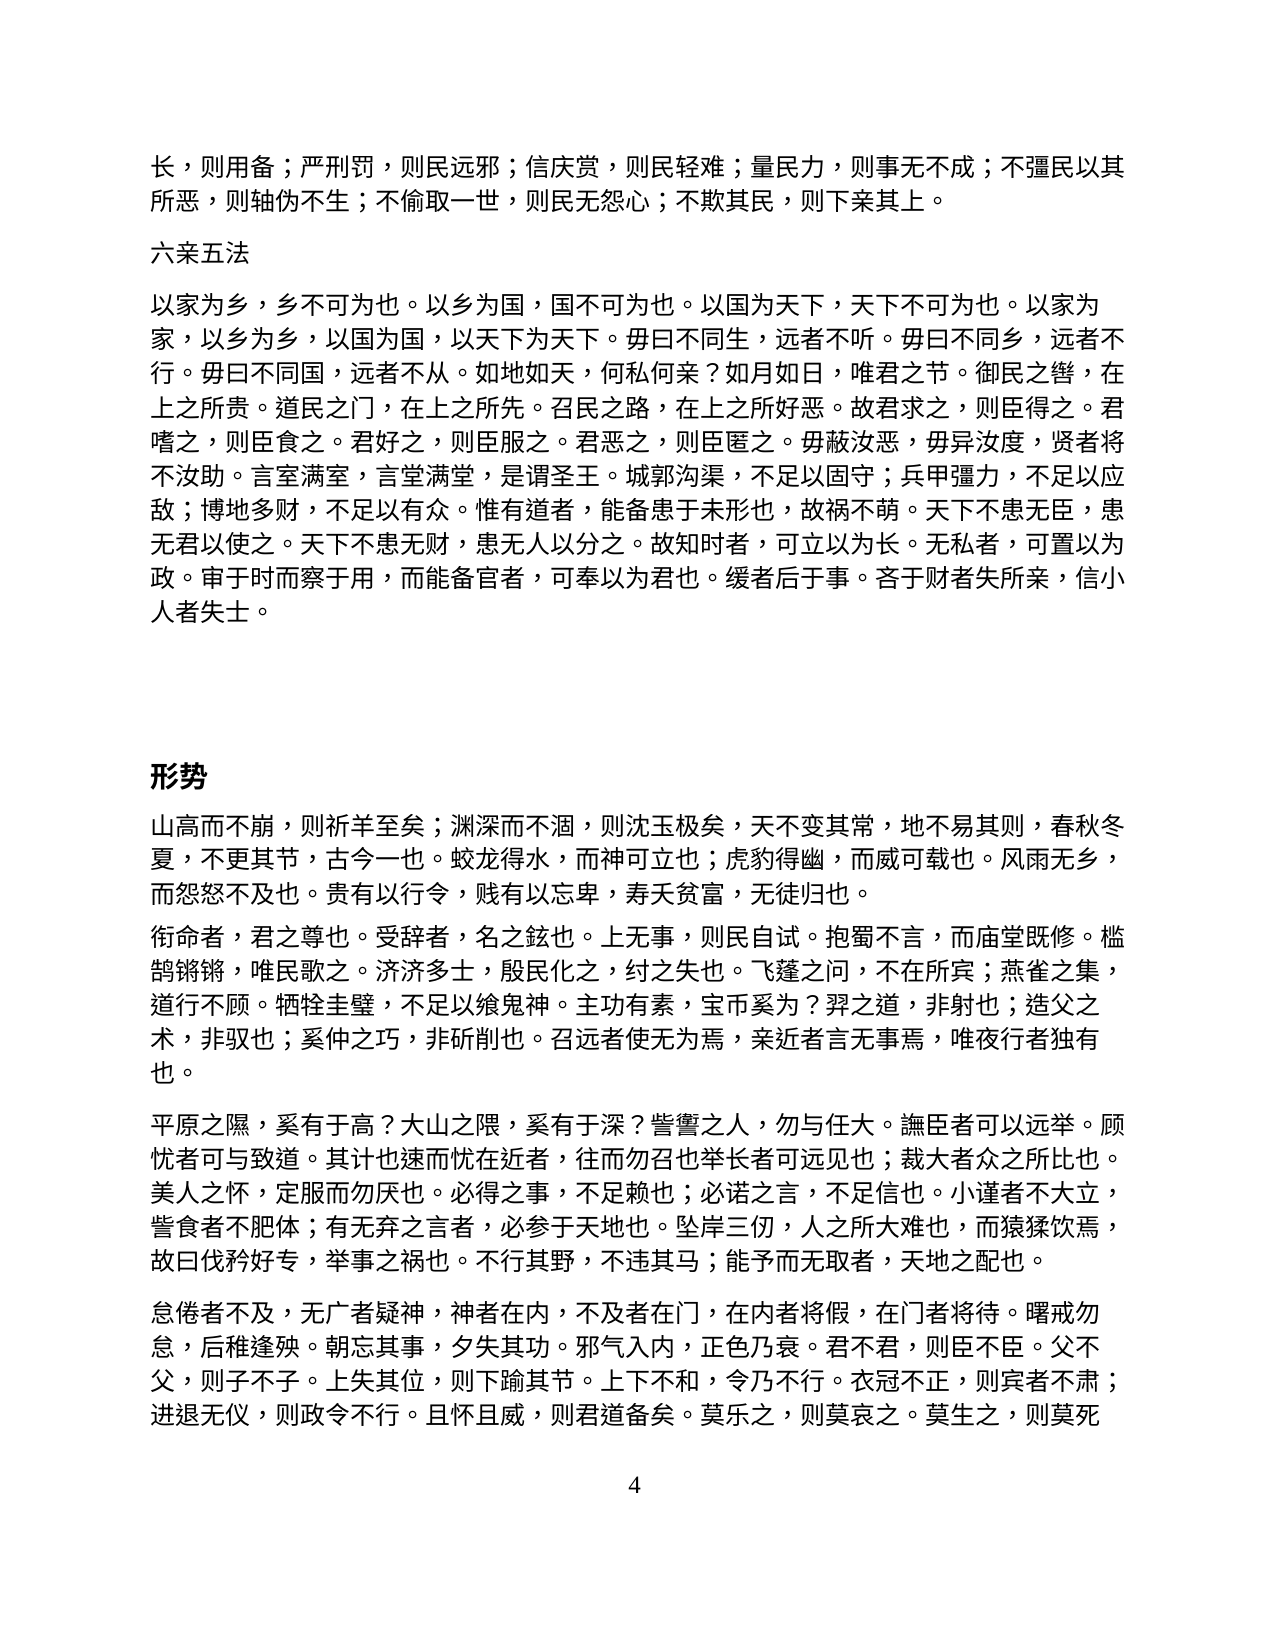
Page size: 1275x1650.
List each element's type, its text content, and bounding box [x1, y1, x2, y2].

text 六亲五法 [150, 236, 1125, 270]
text 平原之隰，奚有于高？大山之隈，奚有于深？訾讆之人，勿与任大。譕臣者可以远举。顾忧者可与致道。其计也速而忧在近者，往而勿召也举长者可远见也；裁大者众之所比也。美人之怀，定服而勿厌也。必得之事，不足赖也；必诺之言，不足信也。小谨者不大立，訾食者不肥体；有无弃之言者，必参于天地也。坠岸三仞，人之所大难也，而猿猱饮焉，故曰伐矜好专，举事之祸也。不行其野，不违其马；能予而无取者，天地之配也。 [150, 1107, 1125, 1278]
text 衔命者，君之尊也。受辞者，名之鉉也。上无事，则民自试。抱蜀不言，而庙堂既修。槛鹄锵锵，唯民歌之。济济多士，殷民化之，纣之失也。飞蓬之问，不在所宾；燕雀之集，道行不顾。牺牷圭璧，不足以飨鬼神。主功有素，宝币奚为？羿之道，非射也；造父之术，非驭也；奚仲之巧，非斫削也。召远者使无为焉，亲近者言无事焉，唯夜行者独有也。 [150, 919, 1125, 1089]
text 怠倦者不及，无广者疑神，神者在内，不及者在门，在内者将假，在门者将待。曙戒勿怠，后稚逢殃。朝忘其事，夕失其功。邪气入内，正色乃衰。君不君，则臣不臣。父不父，则子不子。上失其位，则下踰其节。上下不和，令乃不行。衣冠不正，则宾者不肃；进退无仪，则政令不行。且怀且威，则君道备矣。莫乐之，则莫哀之。莫生之，则莫死 [150, 1296, 1125, 1432]
text 以家为乡，乡不可为也。以乡为国，国不可为也。以国为天下，天下不可为也。以家为家，以乡为乡，以国为国，以天下为天下。毋曰不同生，远者不听。毋曰不同乡，远者不行。毋曰不同国，远者不从。如地如天，何私何亲？如月如日，唯君之节。御民之辔，在上之所贵。道民之门，在上之所先。召民之路，在上之所好恶。故君求之，则臣得之。君嗜之，则臣食之。君好之，则臣服之。君恶之，则臣匿之。毋蔽汝恶，毋异汝度，贤者将不汝助。言室满室，言堂满堂，是谓圣王。城郭沟渠，不足以固守；兵甲彊力，不足以应敌；博地多财，不足以有众。惟有道者，能备患于未形也，故祸不萌。天下不患无臣，患无君以使之。天下不患无财，患无人以分之。故知时者，可立以为长。无私者，可置以为政。审于时而察于用，而能备官者，可奉以为君也。缓者后于事。吝于财者失所亲，信小人者失士。 [150, 288, 1125, 629]
text 山高而不崩，则祈羊至矣；渊深而不涸，则沈玉极矣，天不变其常，地不易其则，春秋冬夏，不更其节，古今一也。蛟龙得水，而神可立也；虎豹得幽，而威可载也。风雨无乡，而怨怒不及也。贵有以行令，贱有以忘卑，寿夭贫富，无徒归也。 [150, 808, 1125, 910]
subtitle 形势 [150, 756, 1125, 796]
text 长，则用备；严刑罚，则民远邪；信庆赏，则民轻难；量民力，则事无不成；不彊民以其所恶，则轴伪不生；不偷取一世，则民无怨心；不欺其民，则下亲其上。 [150, 150, 1125, 218]
